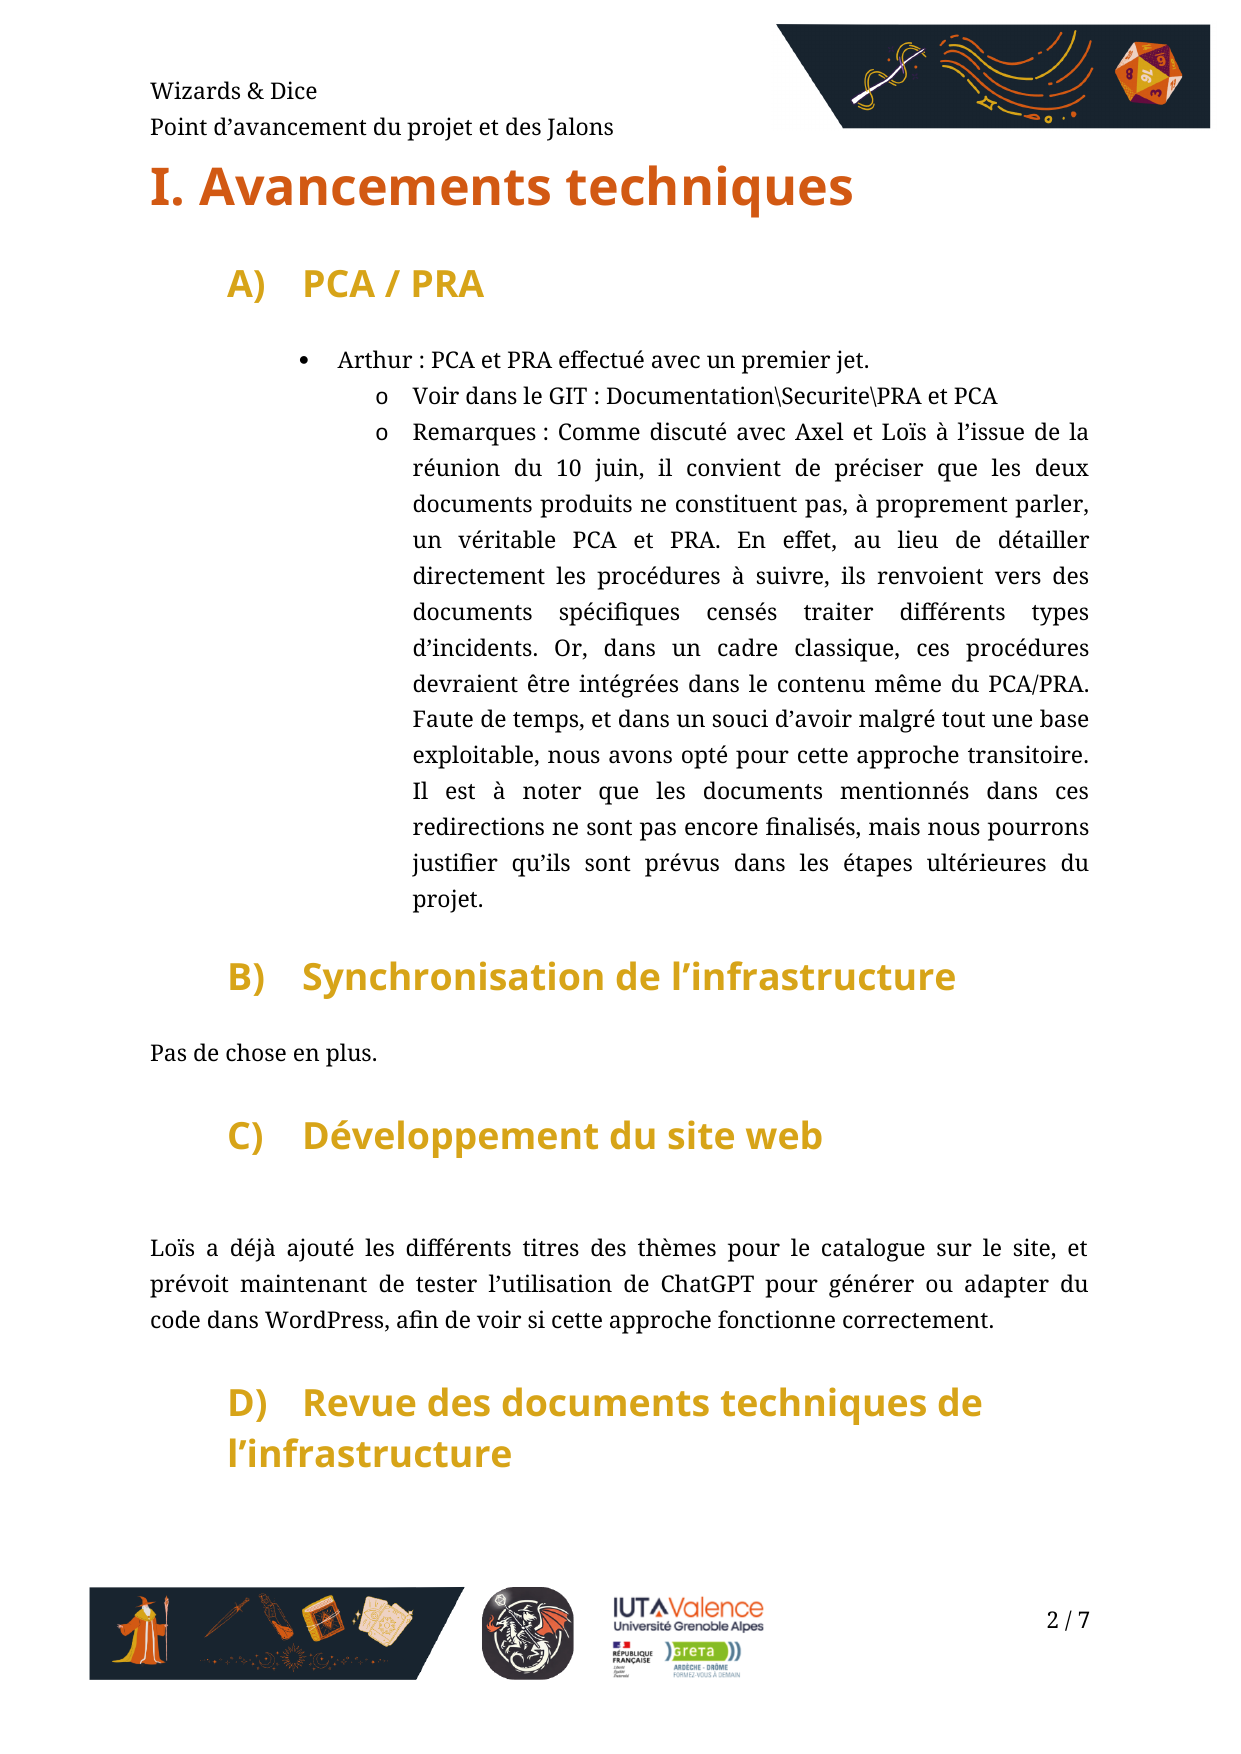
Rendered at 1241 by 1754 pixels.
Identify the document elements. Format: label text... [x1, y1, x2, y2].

text Loïs a déjà ajouté les différents titres des thèmes pour le catalogue sur le site, et prévoit maintenant de tester l’utilisation de ChatGPT pour générer ou adapter du code dans WordPress, afin de voir si cette approche fonctionne correctement. [150, 1232, 1090, 1335]
list Développement du site web [227, 1109, 1090, 1160]
list Synchronisation de l’infrastructure [227, 950, 1090, 1001]
list Voir dans le GIT : Documentation\Securite\PRA et PCA [375, 380, 1090, 411]
list Arthur : PCA et PRA effectué avec un premier jet. [300, 344, 1090, 375]
list PCA / PRA [227, 257, 1090, 308]
list Remarques : Comme discuté avec Axel et Loïs à l’issue de la réunion du 10 juin, il convient de préciser que les deux documents produits ne constituent pas, à proprement parler, un véritable PCA et PRA. En effet, au lieu de détailler directement les procédures à suivre, ils renvoient vers des documents spécifiques censés traiter différents types d’incidents. Or, dans un cadre classique, ces procédures devraient être intégrées dans le contenu même du PCA/PRA. Faute de temps, et dans un souci d’avoir malgré tout une base exploitable, nous avons opté pour cette approche transitoire. Il est à noter que les documents mentionnés dans ces redirections ne sont pas encore finalisés, mais nous pourrons justifier qu’ils sont prévus dans les étapes ultérieures du projet. [375, 416, 1090, 914]
list Revue des documents techniques de l’infrastructure [227, 1376, 1090, 1478]
list Avancements techniques [150, 150, 1090, 221]
text Pas de chose en plus. [150, 1037, 1090, 1068]
